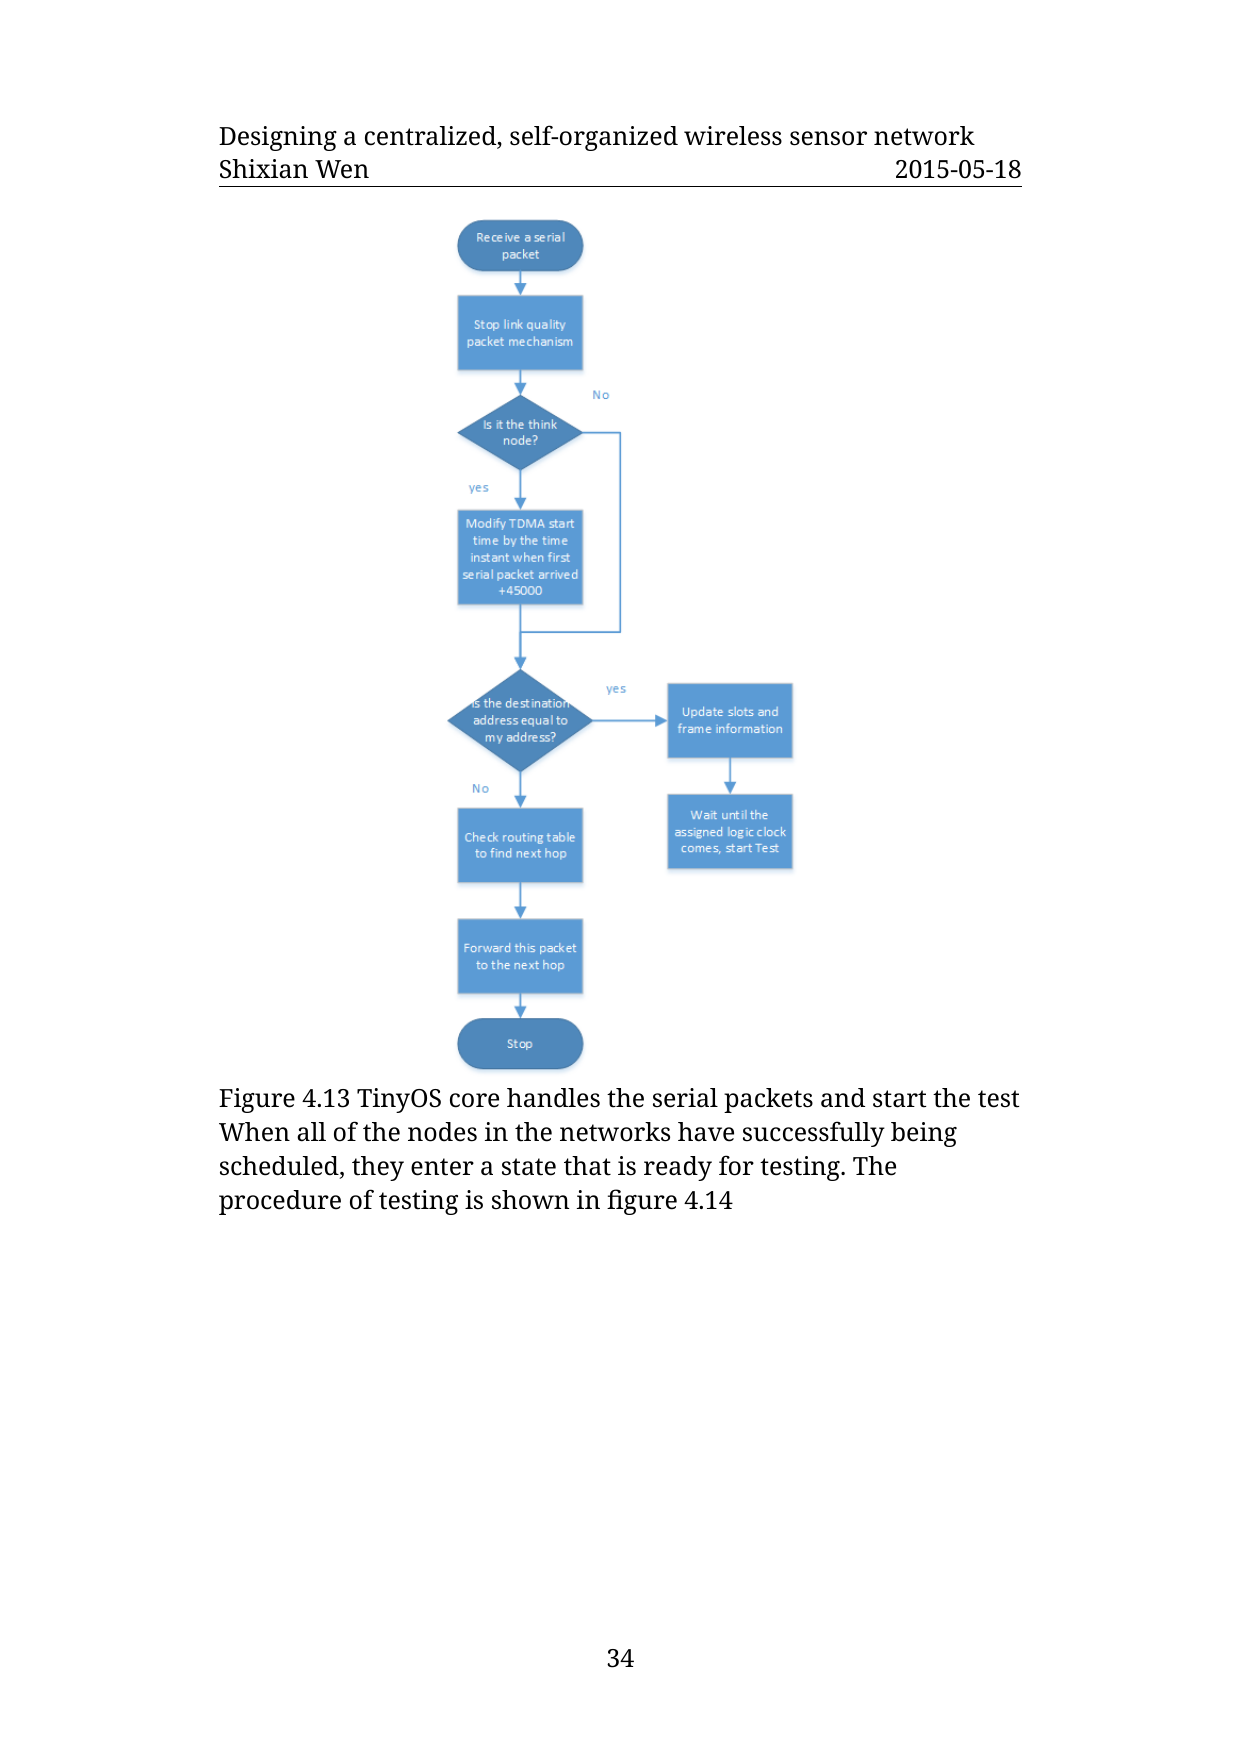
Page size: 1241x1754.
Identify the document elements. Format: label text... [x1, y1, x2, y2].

text When all of the nodes in the networks have successfully being scheduled, they enter a state that is ready for testing. The procedure of testing is shown in figure 4.14 [218, 1114, 1022, 1217]
text Figure 4.13 TinyOS core handles the serial packets and start the test [218, 643, 1022, 1114]
picture [441, 215, 799, 1081]
